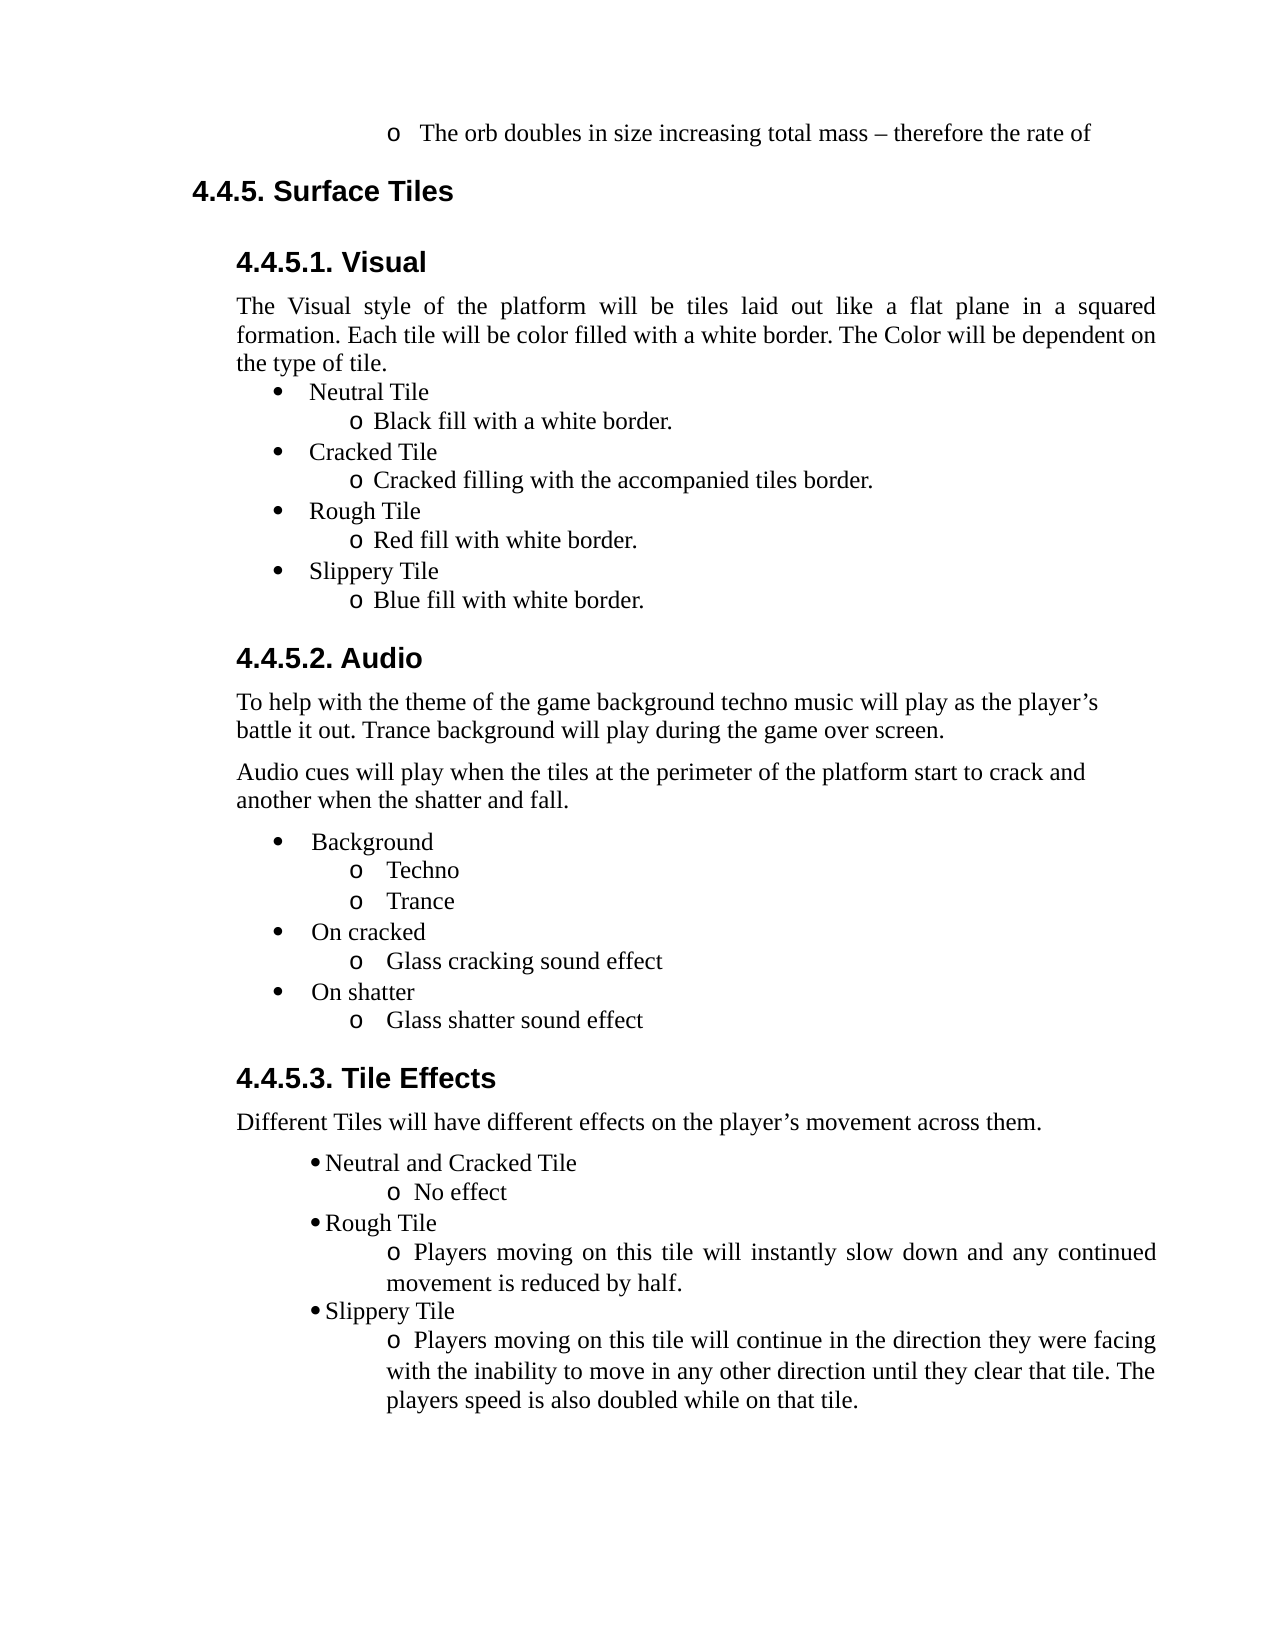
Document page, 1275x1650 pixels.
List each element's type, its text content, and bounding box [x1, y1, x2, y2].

list Cracked Tile [274, 437, 1157, 466]
list Rough Tile [274, 496, 1157, 525]
list Players moving on this tile will instantly slow down and any continued movement is reduced by half. [386, 1237, 1157, 1296]
subtitle 4.4.5.1. Visual [236, 245, 1157, 278]
list No effect [386, 1177, 1157, 1208]
text The Visual style of the platform will be tiles laid out like a flat plane in a squared formation. Each tile will be color filled with a white border. The Color will be dependent on the type of tile. [236, 291, 1157, 377]
subtitle 4.4.5. Surface Tiles [177, 174, 1157, 207]
list On shatter [274, 977, 1157, 1005]
list Red fill with white border. [349, 525, 1157, 556]
subtitle 4.4.5.3. Tile Effects [236, 1061, 1157, 1095]
list Slippery Tile [274, 556, 1157, 585]
text Different Tiles will have different effects on the player’s movement across them. [236, 1107, 1157, 1136]
list Techno [349, 855, 1157, 886]
list Glass cracking sound effect [349, 946, 1157, 977]
list Blue fill with white border. [349, 585, 1157, 616]
list Neutral and Cracked Tile [311, 1148, 1157, 1177]
list Cracked filling with the accompanied tiles border. [349, 466, 1157, 496]
list Slippery Tile [311, 1296, 1157, 1325]
list Rough Tile [311, 1208, 1157, 1237]
list Players moving on this tile will continue in the direction they were facing with the inability to move in any other direction until they clear that tile. The players speed is also doubled while on that tile. [386, 1325, 1157, 1413]
list Glass shatter sound effect [349, 1005, 1157, 1036]
list Black fill with a white border. [349, 406, 1157, 437]
text Audio cues will play when the tiles at the perimeter of the platform start to crack and another when the shatter and fall. [236, 757, 1157, 814]
list Background [274, 827, 1157, 855]
list Trance [349, 886, 1157, 917]
list On cracked [274, 917, 1157, 946]
list Neutral Tile [274, 377, 1157, 406]
list The orb doubles in size increasing total mass – therefore the rate of [386, 118, 1157, 149]
subtitle 4.4.5.2. Audio [236, 641, 1157, 674]
text To help with the theme of the game background techno music will play as the player’s battle it out. Trance background will play during the game over screen. [236, 687, 1157, 744]
